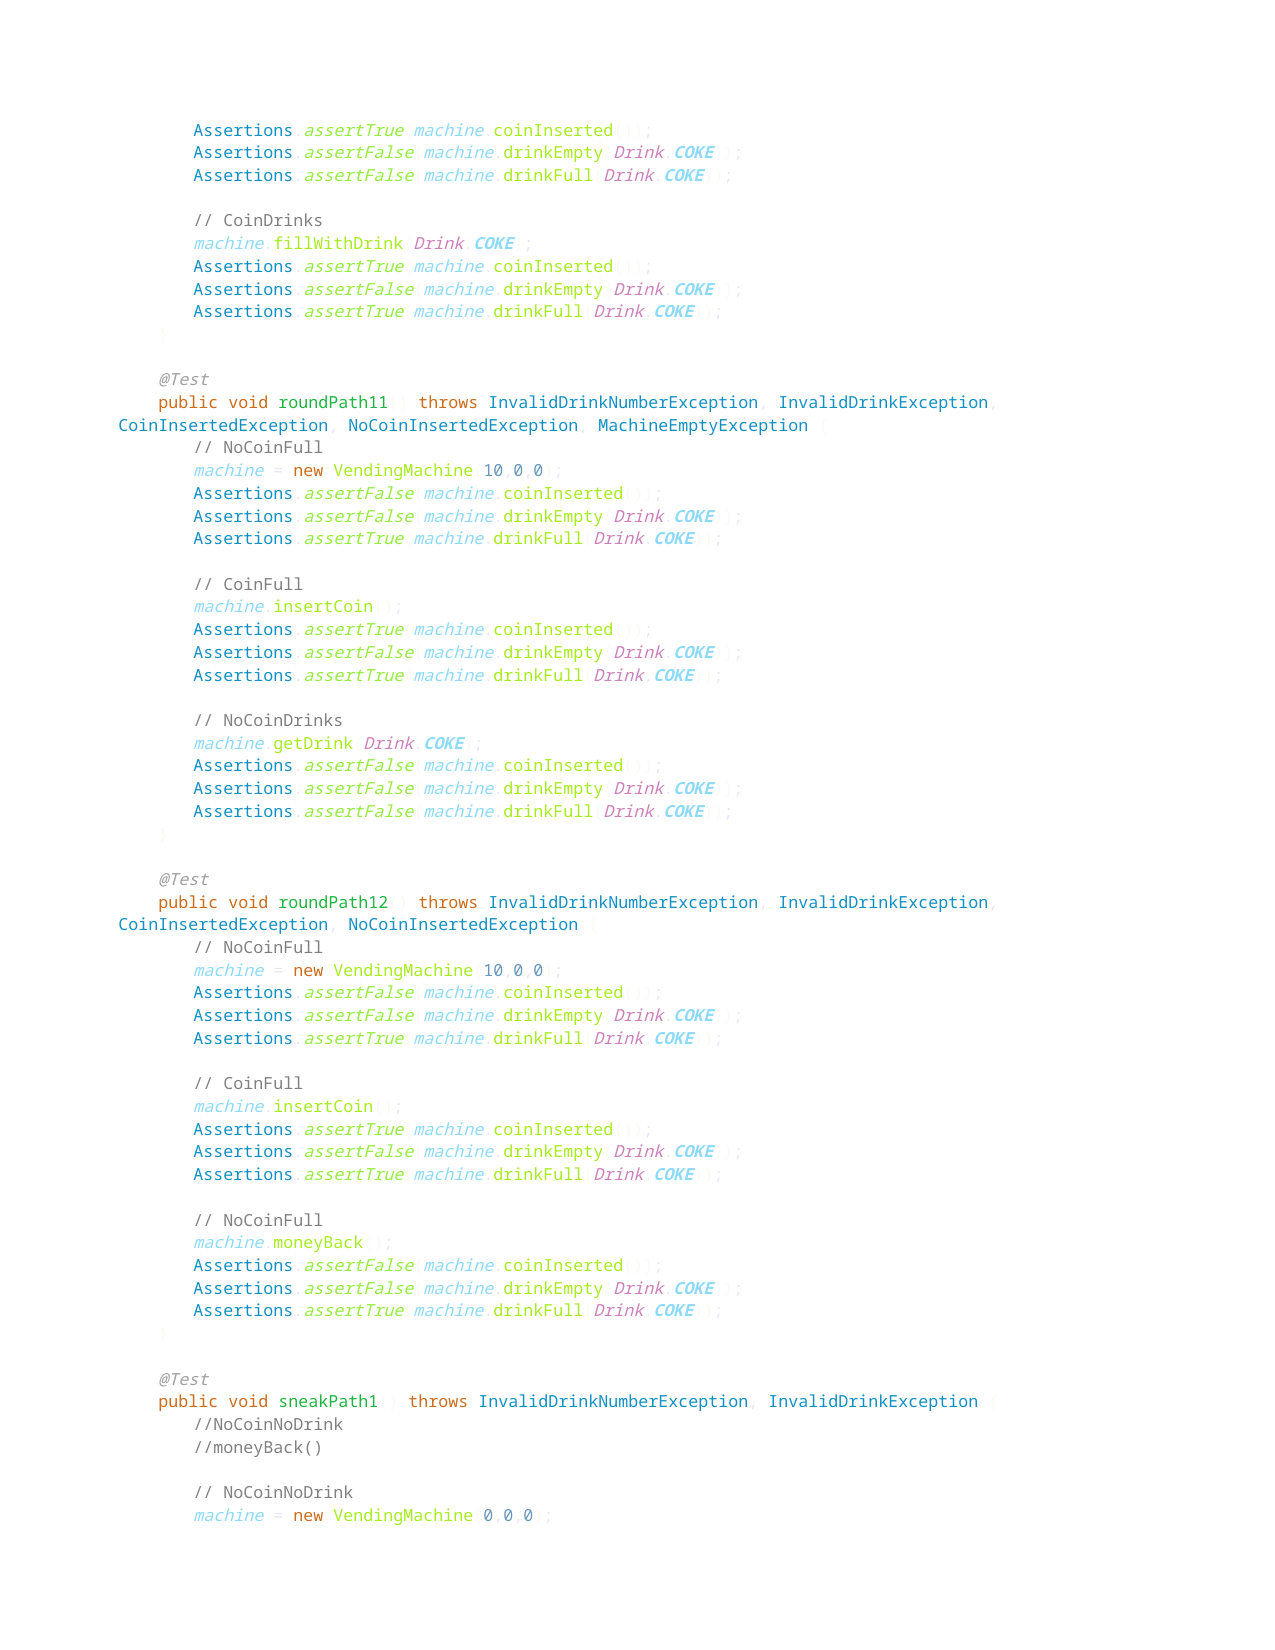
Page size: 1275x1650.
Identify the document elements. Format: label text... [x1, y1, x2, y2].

text Assertions.assertTrue(machine.coinInserted()); [118, 618, 1157, 640]
text public void roundPath12() throws InvalidDrinkNumberException, InvalidDrinkException, CoinInsertedException, NoCoinInsertedException { [118, 890, 1157, 936]
text public void roundPath11() throws InvalidDrinkNumberException, InvalidDrinkException, CoinInsertedException, NoCoinInsertedException, MachineEmptyException { [118, 391, 1157, 436]
text // NoCoinNoDrink [118, 1481, 1157, 1503]
text Assertions.assertTrue(machine.drinkFull(Drink.COKE)); [118, 1299, 1157, 1322]
text Assertions.assertFalse(machine.coinInserted()); [118, 754, 1157, 777]
text Assertions.assertTrue(machine.coinInserted()); [118, 254, 1157, 277]
text machine.insertCoin(); [118, 1094, 1157, 1117]
text machine = new VendingMachine(10,0,0); [118, 459, 1157, 481]
text Assertions.assertTrue(machine.drinkFull(Drink.COKE)); [118, 1163, 1157, 1185]
text // NoCoinDrinks [118, 708, 1157, 731]
text Assertions.assertFalse(machine.drinkFull(Drink.COKE)); [118, 799, 1157, 822]
text @Test [118, 1367, 1157, 1390]
text Assertions.assertFalse(machine.drinkEmpty(Drink.COKE)); [118, 141, 1157, 163]
text // NoCoinFull [118, 1208, 1157, 1231]
text machine.getDrink(Drink.COKE); [118, 731, 1157, 754]
text Assertions.assertFalse(machine.drinkEmpty(Drink.COKE)); [118, 504, 1157, 527]
text Assertions.assertTrue(machine.coinInserted()); [118, 1117, 1157, 1140]
text machine.fillWithDrink(Drink.COKE); [118, 232, 1157, 254]
text machine.moneyBack(); [118, 1231, 1157, 1253]
text Assertions.assertFalse(machine.drinkEmpty(Drink.COKE)); [118, 277, 1157, 300]
text //moneyBack() [118, 1435, 1157, 1458]
text machine = new VendingMachine(0,0,0); [118, 1503, 1157, 1526]
text Assertions.assertTrue(machine.drinkFull(Drink.COKE)); [118, 663, 1157, 686]
text // NoCoinFull [118, 936, 1157, 958]
text //NoCoinNoDrink [118, 1412, 1157, 1435]
text Assertions.assertFalse(machine.coinInserted()); [118, 981, 1157, 1004]
text // CoinFull [118, 1072, 1157, 1094]
text // CoinDrinks [118, 209, 1157, 232]
text @Test [118, 368, 1157, 391]
text } [118, 1322, 1157, 1344]
text Assertions.assertFalse(machine.drinkEmpty(Drink.COKE)); [118, 640, 1157, 663]
text Assertions.assertFalse(machine.coinInserted()); [118, 481, 1157, 504]
text Assertions.assertFalse(machine.drinkEmpty(Drink.COKE)); [118, 1004, 1157, 1026]
text Assertions.assertTrue(machine.coinInserted()); [118, 118, 1157, 141]
text } [118, 322, 1157, 345]
text @Test [118, 867, 1157, 890]
text Assertions.assertFalse(machine.coinInserted()); [118, 1253, 1157, 1276]
text Assertions.assertFalse(machine.drinkEmpty(Drink.COKE)); [118, 1276, 1157, 1299]
text Assertions.assertFalse(machine.drinkFull(Drink.COKE)); [118, 163, 1157, 186]
text Assertions.assertFalse(machine.drinkEmpty(Drink.COKE)); [118, 1140, 1157, 1163]
text public void sneakPath1() throws InvalidDrinkNumberException, InvalidDrinkException { [118, 1390, 1157, 1412]
text Assertions.assertTrue(machine.drinkFull(Drink.COKE)); [118, 527, 1157, 549]
text Assertions.assertTrue(machine.drinkFull(Drink.COKE)); [118, 1026, 1157, 1049]
text } [118, 822, 1157, 845]
text // NoCoinFull [118, 436, 1157, 459]
text machine.insertCoin(); [118, 595, 1157, 618]
text Assertions.assertFalse(machine.drinkEmpty(Drink.COKE)); [118, 777, 1157, 799]
text Assertions.assertTrue(machine.drinkFull(Drink.COKE)); [118, 300, 1157, 322]
text // CoinFull [118, 572, 1157, 595]
text machine = new VendingMachine(10,0,0); [118, 958, 1157, 981]
